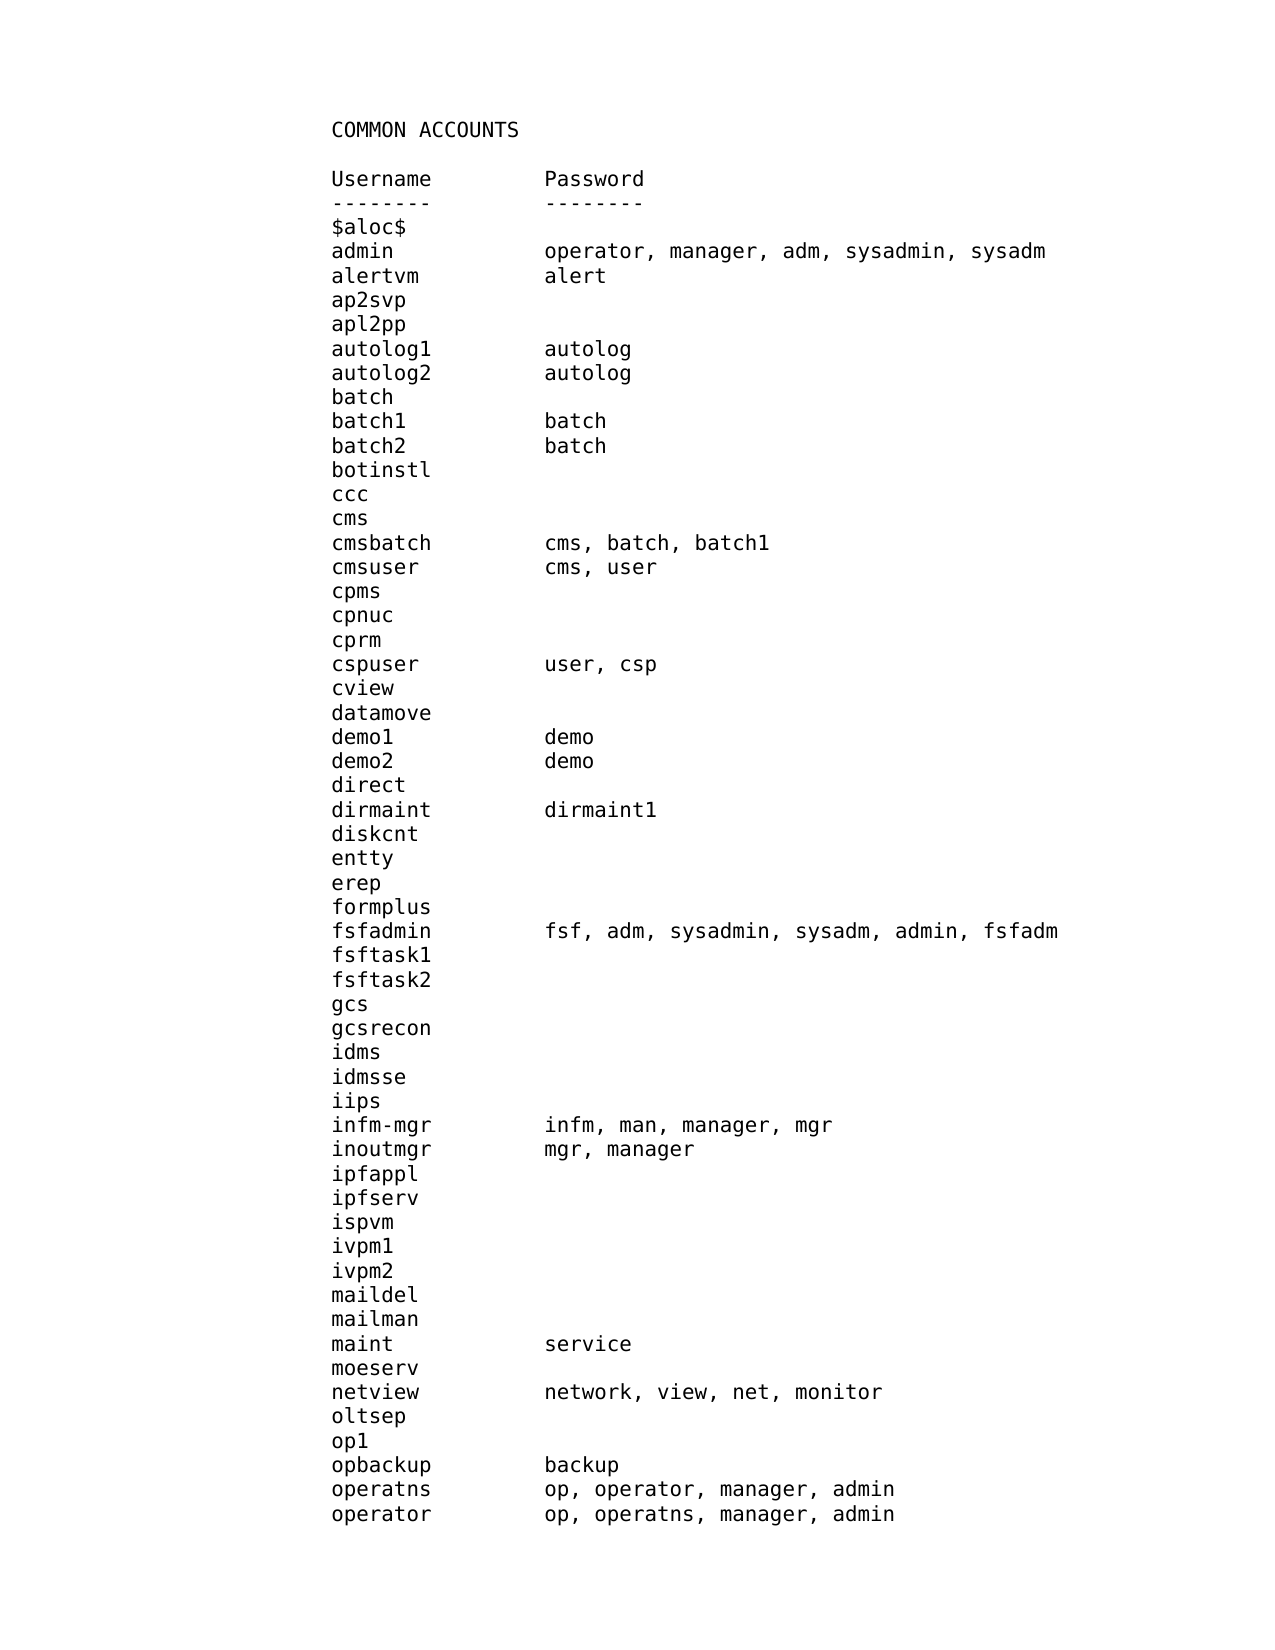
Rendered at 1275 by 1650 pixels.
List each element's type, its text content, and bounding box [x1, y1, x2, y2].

text infm-mgr infm, man, manager, mgr [118, 1113, 1157, 1137]
text fsftask2 [118, 968, 1157, 992]
text $aloc$ [118, 215, 1157, 239]
text cprm [118, 628, 1157, 652]
text cpnuc [118, 603, 1157, 628]
text cms [118, 506, 1157, 531]
text moeserv [118, 1356, 1157, 1380]
text botinstl [118, 458, 1157, 482]
text COMMON ACCOUNTS [118, 118, 1157, 142]
text -------- -------- [118, 191, 1157, 215]
text entty [118, 846, 1157, 871]
text dirmaint dirmaint1 [118, 798, 1157, 822]
text maint service [118, 1332, 1157, 1356]
text batch2 batch [118, 434, 1157, 458]
text cview [118, 676, 1157, 701]
text autolog1 autolog [118, 337, 1157, 361]
text cmsbatch cms, batch, batch1 [118, 531, 1157, 555]
text ipfserv [118, 1186, 1157, 1210]
text autolog2 autolog [118, 361, 1157, 385]
text fsftask1 [118, 943, 1157, 968]
text ccc [118, 482, 1157, 506]
text ivpm1 [118, 1234, 1157, 1259]
text batch [118, 385, 1157, 409]
text cpms [118, 579, 1157, 603]
text diskcnt [118, 822, 1157, 846]
text direct [118, 773, 1157, 798]
text gcs [118, 992, 1157, 1016]
text admin operator, manager, adm, sysadmin, sysadm [118, 239, 1157, 264]
text formplus [118, 895, 1157, 919]
text batch1 batch [118, 409, 1157, 434]
text mailman [118, 1307, 1157, 1332]
text opbackup backup [118, 1453, 1157, 1477]
text idms [118, 1040, 1157, 1065]
text apl2pp [118, 312, 1157, 337]
text gcsrecon [118, 1016, 1157, 1040]
text cmsuser cms, user [118, 555, 1157, 579]
text op1 [118, 1429, 1157, 1453]
text ipfappl [118, 1162, 1157, 1186]
text alertvm alert [118, 264, 1157, 288]
text erep [118, 871, 1157, 895]
text datamove [118, 701, 1157, 725]
text demo1 demo [118, 725, 1157, 749]
text inoutmgr mgr, manager [118, 1137, 1157, 1162]
text Username Password [118, 167, 1157, 191]
text iips [118, 1089, 1157, 1113]
text idmsse [118, 1065, 1157, 1089]
text ap2svp [118, 288, 1157, 312]
text maildel [118, 1283, 1157, 1307]
text ivpm2 [118, 1259, 1157, 1283]
text oltsep [118, 1404, 1157, 1429]
text fsfadmin fsf, adm, sysadmin, sysadm, admin, fsfadm [118, 919, 1157, 943]
text operator op, operatns, manager, admin [118, 1502, 1157, 1526]
text operatns op, operator, manager, admin [118, 1477, 1157, 1502]
text netview network, view, net, monitor [118, 1380, 1157, 1404]
text ispvm [118, 1210, 1157, 1234]
text demo2 demo [118, 749, 1157, 773]
text cspuser user, csp [118, 652, 1157, 676]
